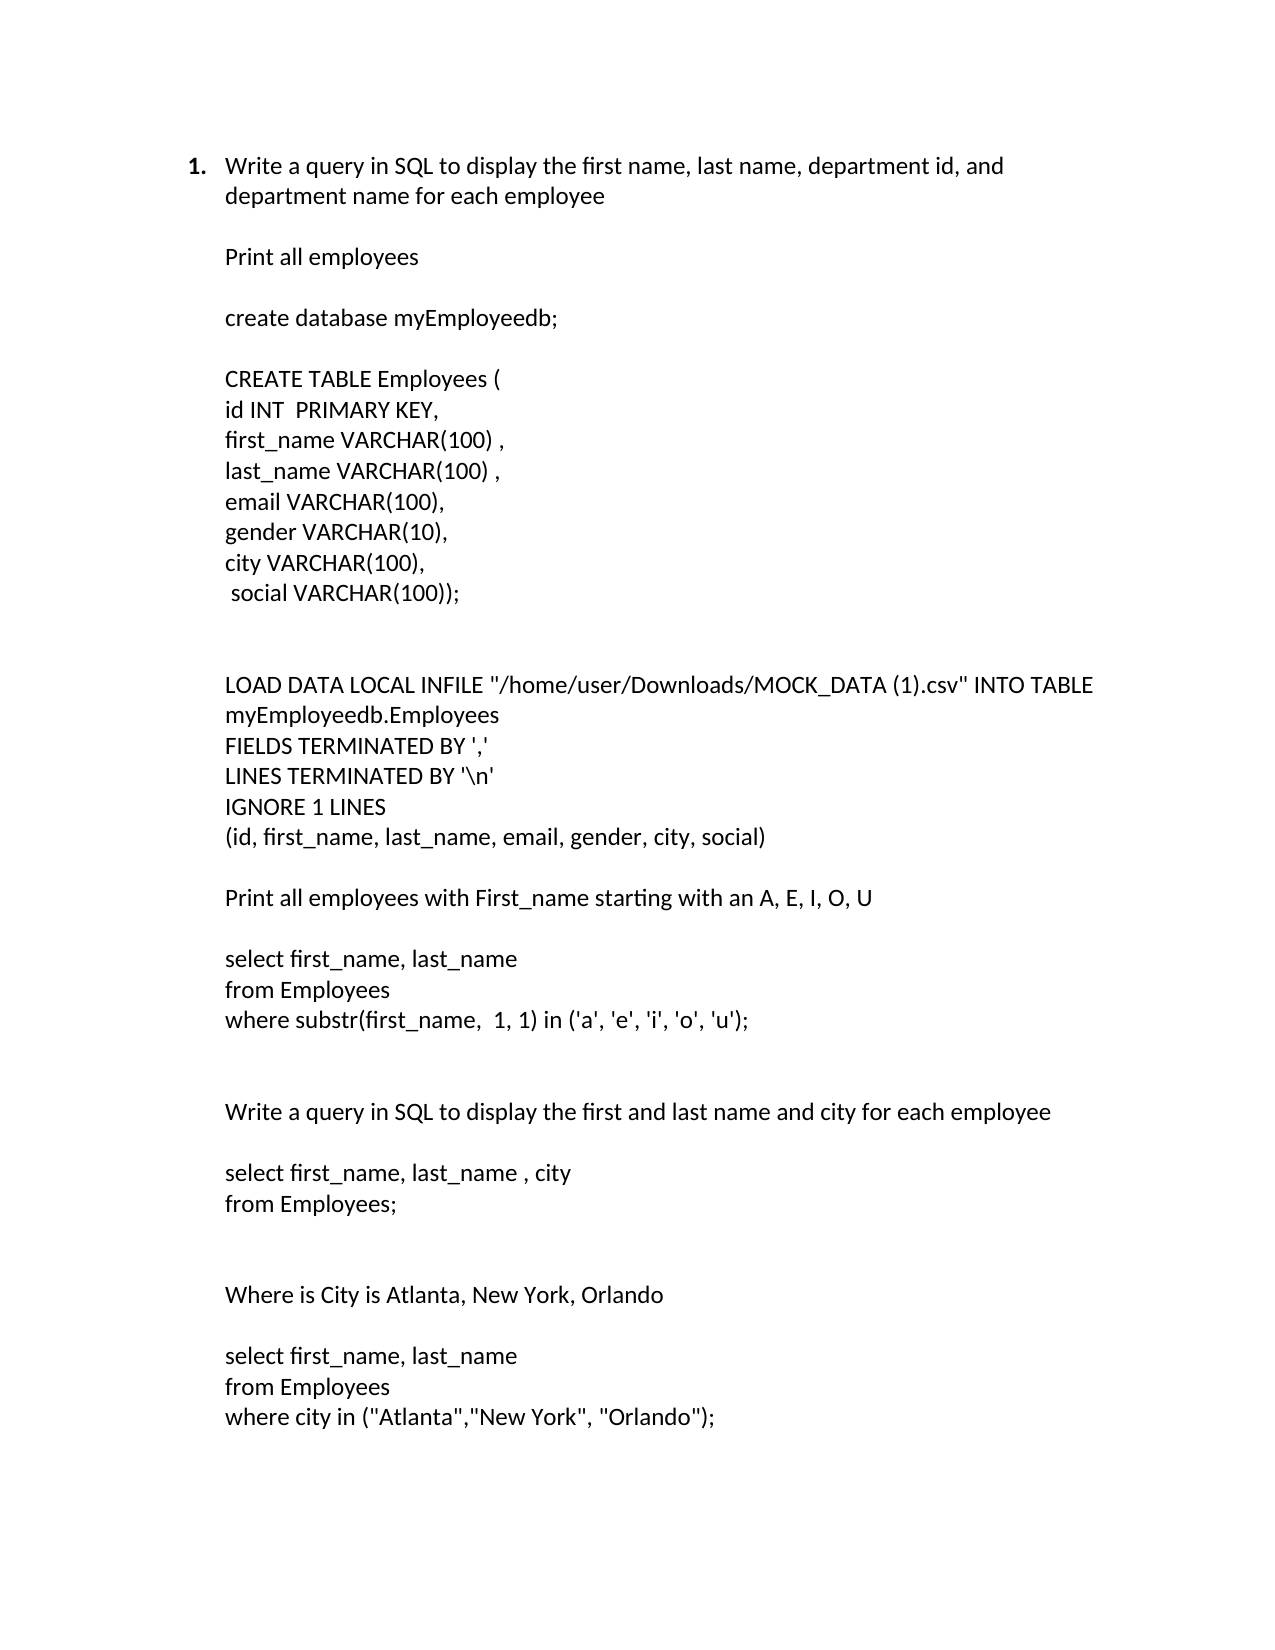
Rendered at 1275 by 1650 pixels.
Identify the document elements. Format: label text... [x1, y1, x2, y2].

list (id, first_name, last_name, email, gender, city, social) [225, 821, 1125, 852]
list Where is City is Atlanta, New York, Orlando [225, 1279, 1125, 1310]
list id INT PRIMARY KEY, [225, 394, 1125, 425]
list gender VARCHAR(10), [225, 516, 1125, 547]
list Print all employees [225, 242, 1125, 272]
list where city in ("Atlanta","New York", "Orlando"); [225, 1401, 1125, 1462]
list social VARCHAR(100)); [225, 577, 1125, 608]
list where substr(first_name, 1, 1) in ('a', 'e', 'i', 'o', 'u'); [225, 1004, 1125, 1096]
list last_name VARCHAR(100) , [225, 455, 1125, 486]
list email VARCHAR(100), [225, 486, 1125, 516]
list from Employees; [225, 1188, 1125, 1249]
list first_name VARCHAR(100) , [225, 425, 1125, 455]
list CREATE TABLE Employees ( [225, 364, 1125, 394]
list select first_name, last_name [225, 943, 1125, 974]
list LINES TERMINATED BY '\n' [225, 760, 1125, 791]
list IGNORE 1 LINES [225, 791, 1125, 821]
list select first_name, last_name [225, 1340, 1125, 1371]
list from Employees [225, 974, 1125, 1004]
list Print all employees with First_name starting with an A, E, I, O, U [225, 882, 1125, 913]
list select first_name, last_name , city [225, 1157, 1125, 1188]
list create database myEmployeedb; [225, 303, 1125, 364]
list Write a query in SQL to display the first name, last name, department id, and department name for each employee [187, 150, 1125, 242]
list FIELDS TERMINATED BY ',' [225, 730, 1125, 760]
list LOAD DATA LOCAL INFILE "/home/user/Downloads/MOCK_DATA (1).csv" INTO TABLE myEmployeedb.Employees [225, 669, 1125, 730]
list from Employees [225, 1371, 1125, 1401]
list city VARCHAR(100), [225, 547, 1125, 577]
list Write a query in SQL to display the first and last name and city for each employee [225, 1096, 1125, 1127]
